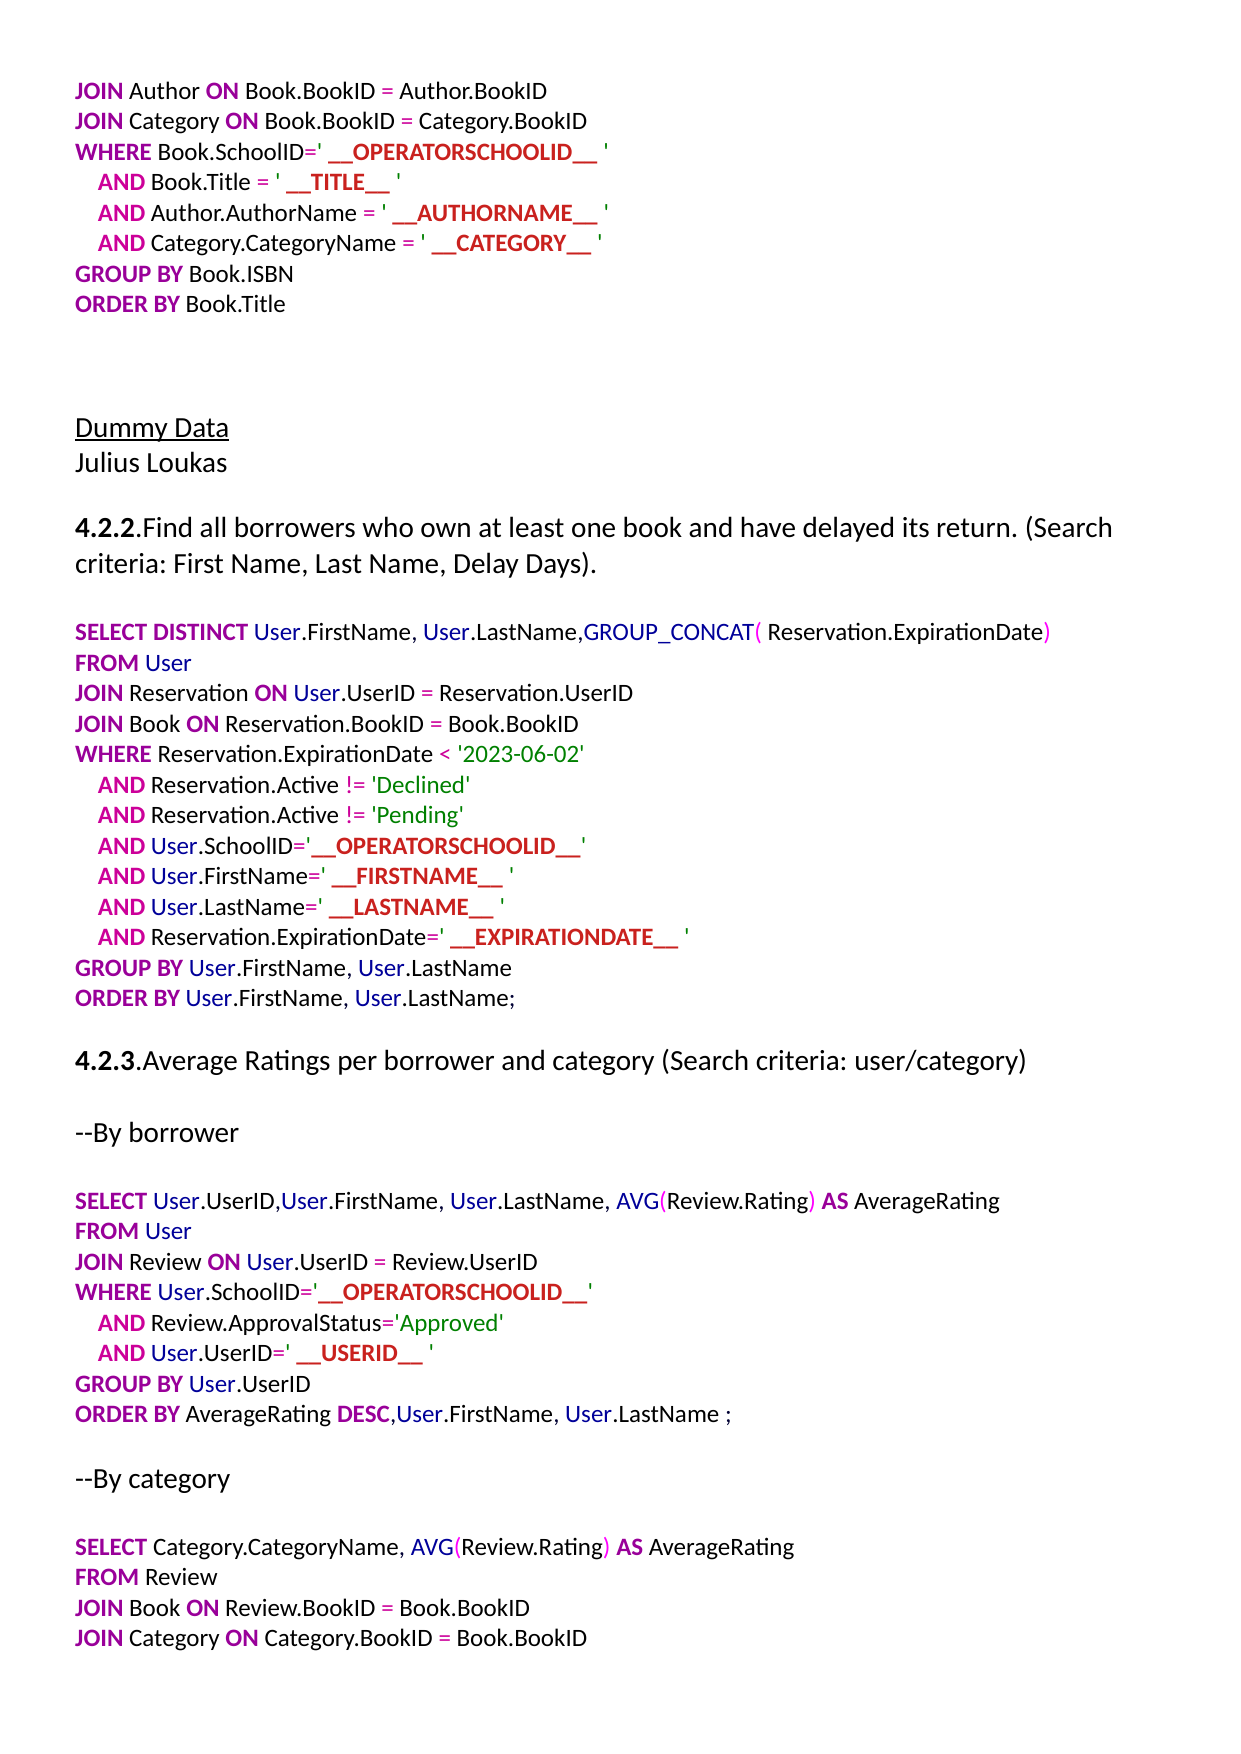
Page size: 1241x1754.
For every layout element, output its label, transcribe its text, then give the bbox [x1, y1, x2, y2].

text JOIN Book ON Review.BookID = Book.BookID [75, 1592, 1165, 1622]
text WHERE Book.SchoolID=' __OPERATORSCHOOLID__ ' [75, 136, 1165, 167]
text AND Category.CategoryName = ' __CATEGORY__ ' [75, 228, 1165, 258]
text SELECT DISTINCT User.FirstName, User.LastName,GROUP_CONCAT( Reservation.ExpirationDate) [75, 616, 1165, 647]
text AND Reservation.Active != 'Pending' [75, 799, 1165, 830]
text FROM Review [75, 1561, 1165, 1592]
text AND User.LastName=' __LASTNAME__ ' [75, 891, 1165, 921]
text Dummy Data Julius Loukas [75, 409, 1165, 480]
text GROUP BY User.UserID [75, 1368, 1165, 1399]
text JOIN Category ON Book.BookID = Category.BookID [75, 106, 1165, 136]
text AND Author.AuthorName = ' __AUTHORNAME__ ' [75, 197, 1165, 228]
text JOIN Reservation ON User.UserID = Reservation.UserID [75, 677, 1165, 708]
text FROM User [75, 647, 1165, 677]
text --By borrower [75, 1114, 1165, 1149]
text FROM User [75, 1216, 1165, 1246]
text --By category [75, 1460, 1165, 1495]
text AND User.FirstName=' __FIRSTNAME__ ' [75, 860, 1165, 891]
text GROUP BY Book.ISBN [75, 258, 1165, 289]
text JOIN Author ON Book.BookID = Author.BookID [75, 75, 1165, 106]
text SELECT Category.CategoryName, AVG(Review.Rating) AS AverageRating [75, 1531, 1165, 1561]
text AND User.SchoolID='__OPERATORSCHOOLID__' [75, 830, 1165, 860]
text JOIN Review ON User.UserID = Review.UserID [75, 1246, 1165, 1277]
text WHERE Reservation.ExpirationDate < '2023-06-02' [75, 738, 1165, 769]
text WHERE User.SchoolID='__OPERATORSCHOOLID__' [75, 1277, 1165, 1307]
text GROUP BY User.FirstName, User.LastName [75, 952, 1165, 982]
text AND Reservation.Active != 'Declined' [75, 769, 1165, 799]
text AND Book.Title = ' __TITLE__ ' [75, 167, 1165, 197]
text JOIN Category ON Category.BookID = Book.BookID [75, 1622, 1165, 1653]
text SELECT User.UserID,User.FirstName, User.LastName, AVG(Review.Rating) AS AverageRating [75, 1185, 1165, 1216]
text AND Review.ApprovalStatus='Approved' [75, 1307, 1165, 1338]
text ORDER BY AverageRating DESC,User.FirstName, User.LastName ; [75, 1399, 1165, 1429]
text JOIN Book ON Reservation.BookID = Book.BookID [75, 708, 1165, 738]
text ORDER BY Book.Title [75, 289, 1165, 319]
text AND Reservation.ExpirationDate=' __EXPIRATIONDATE__ ' [75, 921, 1165, 952]
text 4.2.2.Find all borrowers who own at least one book and have delayed its return. (Search criteria: First Name, Last Name, Delay Days). [75, 509, 1165, 581]
text AND User.UserID=' __USERID__ ' [75, 1338, 1165, 1368]
text ORDER BY User.FirstName, User.LastName; [75, 982, 1165, 1013]
text 4.2.3.Average Ratings per borrower and category (Search criteria: user/category) [75, 1042, 1165, 1078]
